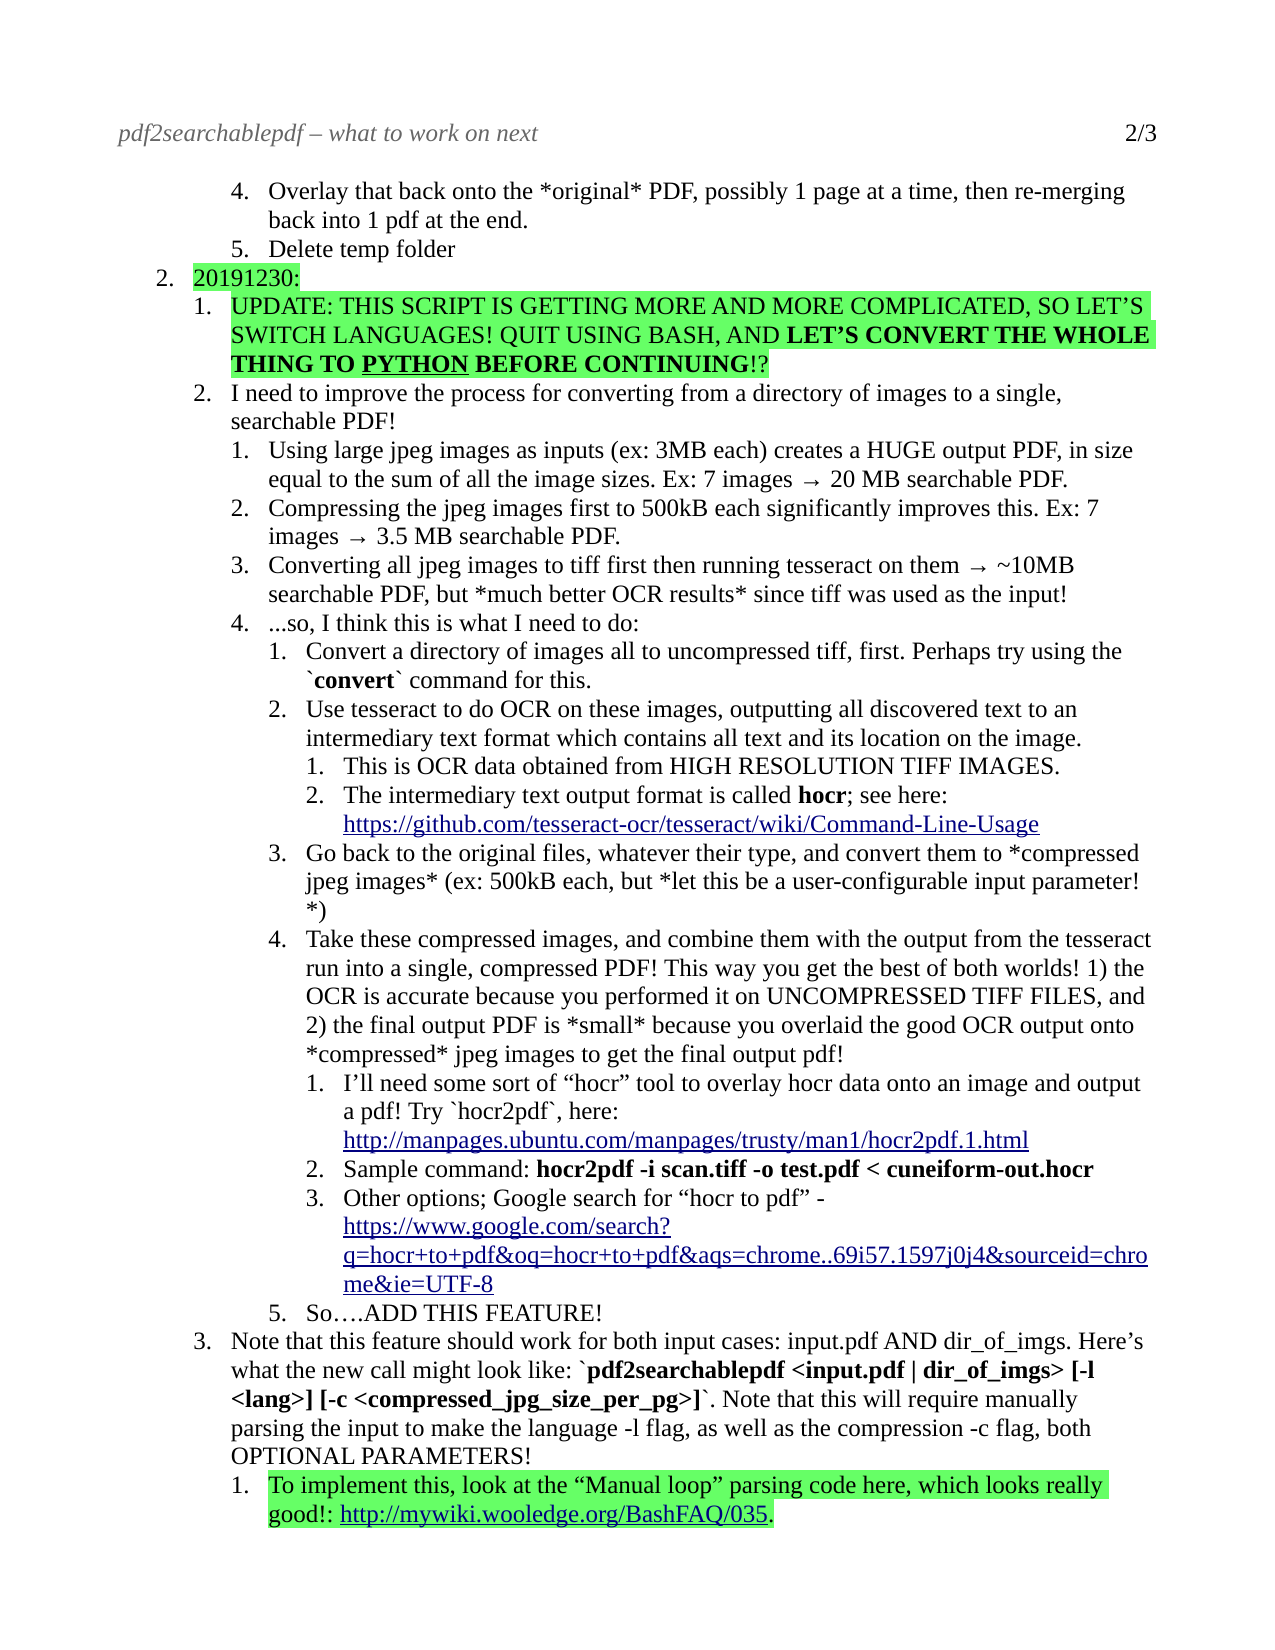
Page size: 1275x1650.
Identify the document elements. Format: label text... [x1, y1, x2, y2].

list Compressing the jpeg images first to 500kB each significantly improves this. Ex: 7 images → 3.5 MB searchable PDF. [231, 493, 1157, 550]
list 20191230: [156, 263, 1157, 291]
list UPDATE: THIS SCRIPT IS GETTING MORE AND MORE COMPLICATED, SO LET’S SWITCH LANGUAGES! QUIT USING BASH, AND LET’S CONVERT THE WHOLE THING TO PYTHON BEFORE CONTINUING!? [193, 291, 1157, 378]
list ...so, I think this is what I need to do: [231, 608, 1157, 636]
list This is OCR data obtained from HIGH RESOLUTION TIFF IMAGES. [306, 751, 1157, 780]
list Delete temp folder [231, 234, 1157, 263]
list Use tesseract to do OCR on these images, outputting all discovered text to an intermediary text format which contains all text and its location on the image. [268, 694, 1157, 751]
list Overlay that back onto the *original* PDF, possibly 1 page at a time, then re-merging back into 1 pdf at the end. [231, 176, 1157, 234]
list The intermediary text output format is called hocr; see here: https://github.com/tesseract-ocr/tesseract/wiki/Command-Line-Usage [306, 780, 1157, 838]
list Take these compressed images, and combine them with the output from the tesseract run into a single, compressed PDF! This way you get the best of both worlds! 1) the OCR is accurate because you performed it on UNCOMPRESSED TIFF FILES, and 2) the final output PDF is *small* because you overlaid the good OCR output onto *compressed* jpeg images to get the final output pdf! [268, 924, 1157, 1068]
list Other options; Google search for “hocr to pdf” - https://www.google.com/search?q=hocr+to+pdf&oq=hocr+to+pdf&aqs=chrome..69i57.1597j0j4&sourceid=chrome&ie=UTF-8 [306, 1183, 1157, 1298]
list Converting all jpeg images to tiff first then running tesseract on them → ~10MB searchable PDF, but *much better OCR results* since tiff was used as the input! [231, 550, 1157, 608]
list Convert a directory of images all to uncompressed tiff, first. Perhaps try using the `convert` command for this. [268, 636, 1157, 694]
list I’ll need some sort of “hocr” tool to overlay hocr data onto an image and output a pdf! Try `hocr2pdf`, here: http://manpages.ubuntu.com/manpages/trusty/man1/hocr2pdf.1.html [306, 1068, 1157, 1154]
list Go back to the original files, whatever their type, and convert them to *compressed jpeg images* (ex: 500kB each, but *let this be a user-configurable input parameter!*) [268, 838, 1157, 924]
list To implement this, look at the “Manual loop” parsing code here, which looks really good!: http://mywiki.wooledge.org/BashFAQ/035. [231, 1470, 1157, 1528]
list Note that this feature should work for both input cases: input.pdf AND dir_of_imgs. Here’s what the new call might look like: `pdf2searchablepdf <input.pdf | dir_of_imgs> [-l <lang>] [-c <compressed_jpg_size_per_pg>]`. Note that this will require manually parsing the input to make the language -l flag, as well as the compression -c flag, both OPTIONAL PARAMETERS! [193, 1326, 1157, 1470]
list So….ADD THIS FEATURE! [268, 1298, 1157, 1326]
list I need to improve the process for converting from a directory of images to a single, searchable PDF! [193, 378, 1157, 435]
list Sample command: hocr2pdf -i scan.tiff -o test.pdf < cuneiform-out.hocr [306, 1154, 1157, 1183]
list Using large jpeg images as inputs (ex: 3MB each) creates a HUGE output PDF, in size equal to the sum of all the image sizes. Ex: 7 images → 20 MB searchable PDF. [231, 435, 1157, 493]
